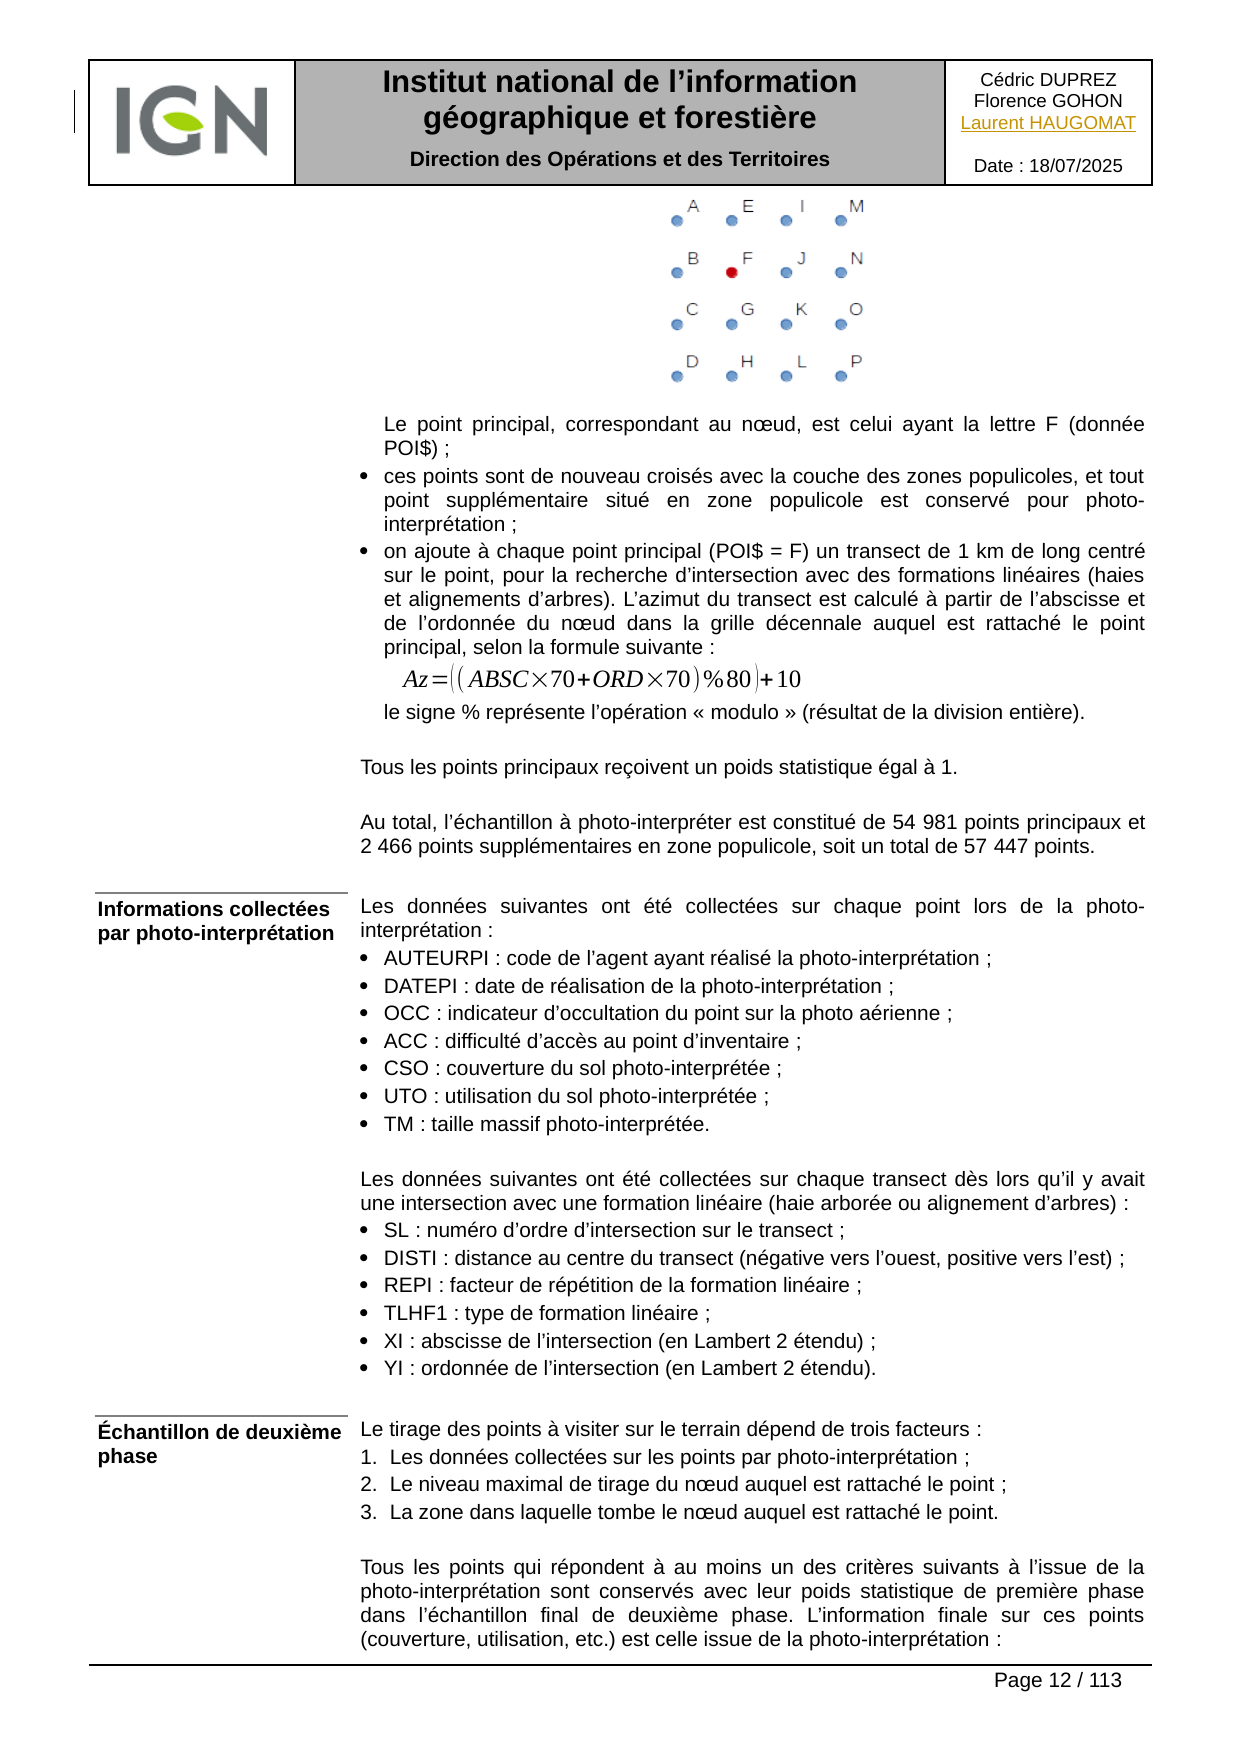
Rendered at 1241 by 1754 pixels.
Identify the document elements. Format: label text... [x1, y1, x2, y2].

table_cell Échantillon de deuxième phase [89, 1414, 354, 1656]
table_cell [89, 186, 354, 891]
table_cell Le tirage des points à visiter sur le terrain dépend de trois facteurs : Les données collectées sur les points par photo-interprétation ; Le niveau maximal de tirage du nœud auquel est rattaché le point ; La zone dans laquelle tombe le nœud auquel est rattaché le point. Tous les points qui répondent à au moins un des critères suivants à l’issue de la photo-interprétation sont conservés avec leur poids statistique de première phase dans l’échantillon final de deuxième phase. L’information finale sur ces points (couverture, utilisation, etc.) est celle issue de la photo-interprétation : points occultés (OCC = 0) ou dont la difficulté présumée d’accès n'est pas renseignée (ACC NULL) ; points dont l’utilisation du sol photo-interprétée est « récréation, habitat » (UTO = 2) ; points de couverture du sol photo-interprétée « lande » (CSO = 4) rattachés à un nœud en zone de haute montagne (ZFORIFND = 6) ; points de couverture du sol photo-interprétée « autre végétation » (CSO = 6), en l’absence d’intersection avec une formation linéaire arborée à moins de 25 m ; points de couverture du sol photo-interprétée « sans végétation, artificialisé », « sans végétation, naturel » ou « eau continentale » (CSO = 7, 8 ou 9). Une fois cette sélection selon les données photo-interprétées faite, les points éligibles à une visite sur le terrain sont filtrés selon le niveau de tirage maximal du nœud auquel ils sont rattachés, pour définir l’échantillon à visiter sur le terrain. Les critères sont alors les suivants : points dont la couverture est boisée (CSO = 1 ou 3), quelle que soit leur taille massif : nœud en zone d’autre forêt exploitée (ZFORIFND = 2) ou en zone de garrigue corse (ZFORIFND = 7) : le niveau de tirage est le niveau 2, nœud dans une autre zone géographique (ZFORIFND) : le niveau de tirage est le niveau 3 ; points dont la couverture est lande (CSO = 4), en l’absence d'intersection avec une formation linéaire arborée à moins de 25 m : nœud en zone d’autre forêt exploitée (ZFORIFND = 2) ou en zone de garrigue corse (ZFORIFND = 7) : le niveau de tirage est le niveau 3, nœud dans une autre zone géographique (ZFORIFND) : le niveau de tirage est le niveau 4 ; points dont la couverture est peupleraie (CSO = 5) : le niveau de tirage est le niveau 2 ; points dont la couverture est lande (CSO = 4) ou « autre végétation » (CSO = 6), en présence d’une formation linéaire arborée intersectée à moins de 25 m du point : le niveau de tirage est le niveau 3. Tous les points retenus après application de ce filtre sur le niveau de tirage sont ajoutés à l’échantillon final de deuxième phase. Leur poids statistique est égal à 2 élevé à la puissance (niveau de tirage – 1), à l'exception des points de grappe (POI$ ≠ F) en zone populicole, dont le poids est nul. Remarque : sur les campagnes 2005 à 2007, le poids initial a fait l’objet d’une correction a posteriori en base d’exploitation afin de redresser les surfaces forestières, principalement dans le sud de la France, par rapport aux campagnes suivantes. [354, 1414, 1152, 1656]
table_cell Pour constituer l’échantillon initial à photo-interpréter, les règles suivantes ont été appliquées : tous les nœuds sur le territoire de la deuxième fraction annuelle de la grille décennale (INCREF = 1) définissent un point de l’échantillon à photo-interpréter ; à l’issue d’un croisement entre les nœuds (pratiques) et la couche des zones populicoles, pour tout nœud en zone populicole, on lui associe 15 points selon un maillage de quatre points par quatre points, avec 250 m entre chaque point, représenté comme suit : Le point principal, correspondant au nœud, est celui ayant la lettre F (donnée POI$) ; ces points sont de nouveau croisés avec la couche des zones populicoles, et tout point supplémentaire situé en zone populicole est conservé pour photo-interprétation ; on ajoute à chaque point principal (POI$ = F) un transect de 1 km de long centré sur le point, pour la recherche d’intersection avec des formations linéaires (haies et alignements d’arbres). L’azimut du transect est calculé à partir de l’abscisse et de l’ordonnée du nœud dans la grille décennale auquel est rattaché le point principal, selon la formule suivante : le signe % représente l’opération « modulo » (résultat de la division entière). Tous les points principaux reçoivent un poids statistique égal à 1. Au total, l’échantillon à photo-interpréter est constitué de 54 981 points principaux et 2 466 points supplémentaires en zone populicole, soit un total de 57 447 points. [354, 186, 1152, 891]
picture [91, 62, 293, 180]
picture [654, 189, 875, 409]
table_cell Les données suivantes ont été collectées sur chaque point lors de la photo-interprétation : AUTEURPI : code de l’agent ayant réalisé la photo-interprétation ; DATEPI : date de réalisation de la photo-interprétation ; OCC : indicateur d’occultation du point sur la photo aérienne ; ACC : difficulté d’accès au point d’inventaire ; CSO : couverture du sol photo-interprétée ; UTO : utilisation du sol photo-interprétée ; TM : taille massif photo-interprétée. Les données suivantes ont été collectées sur chaque transect dès lors qu’il y avait une intersection avec une formation linéaire (haie arborée ou alignement d’arbres) : SL : numéro d’ordre d’intersection sur le transect ; DISTI : distance au centre du transect (négative vers l’ouest, positive vers l’est) ; REPI : facteur de répétition de la formation linéaire ; TLHF1 : type de formation linéaire ; XI : abscisse de l’intersection (en Lambert 2 étendu) ; YI : ordonnée de l’intersection (en Lambert 2 étendu). [354, 891, 1152, 1413]
table_cell Informations collectées par photo-interprétation [89, 891, 354, 1413]
